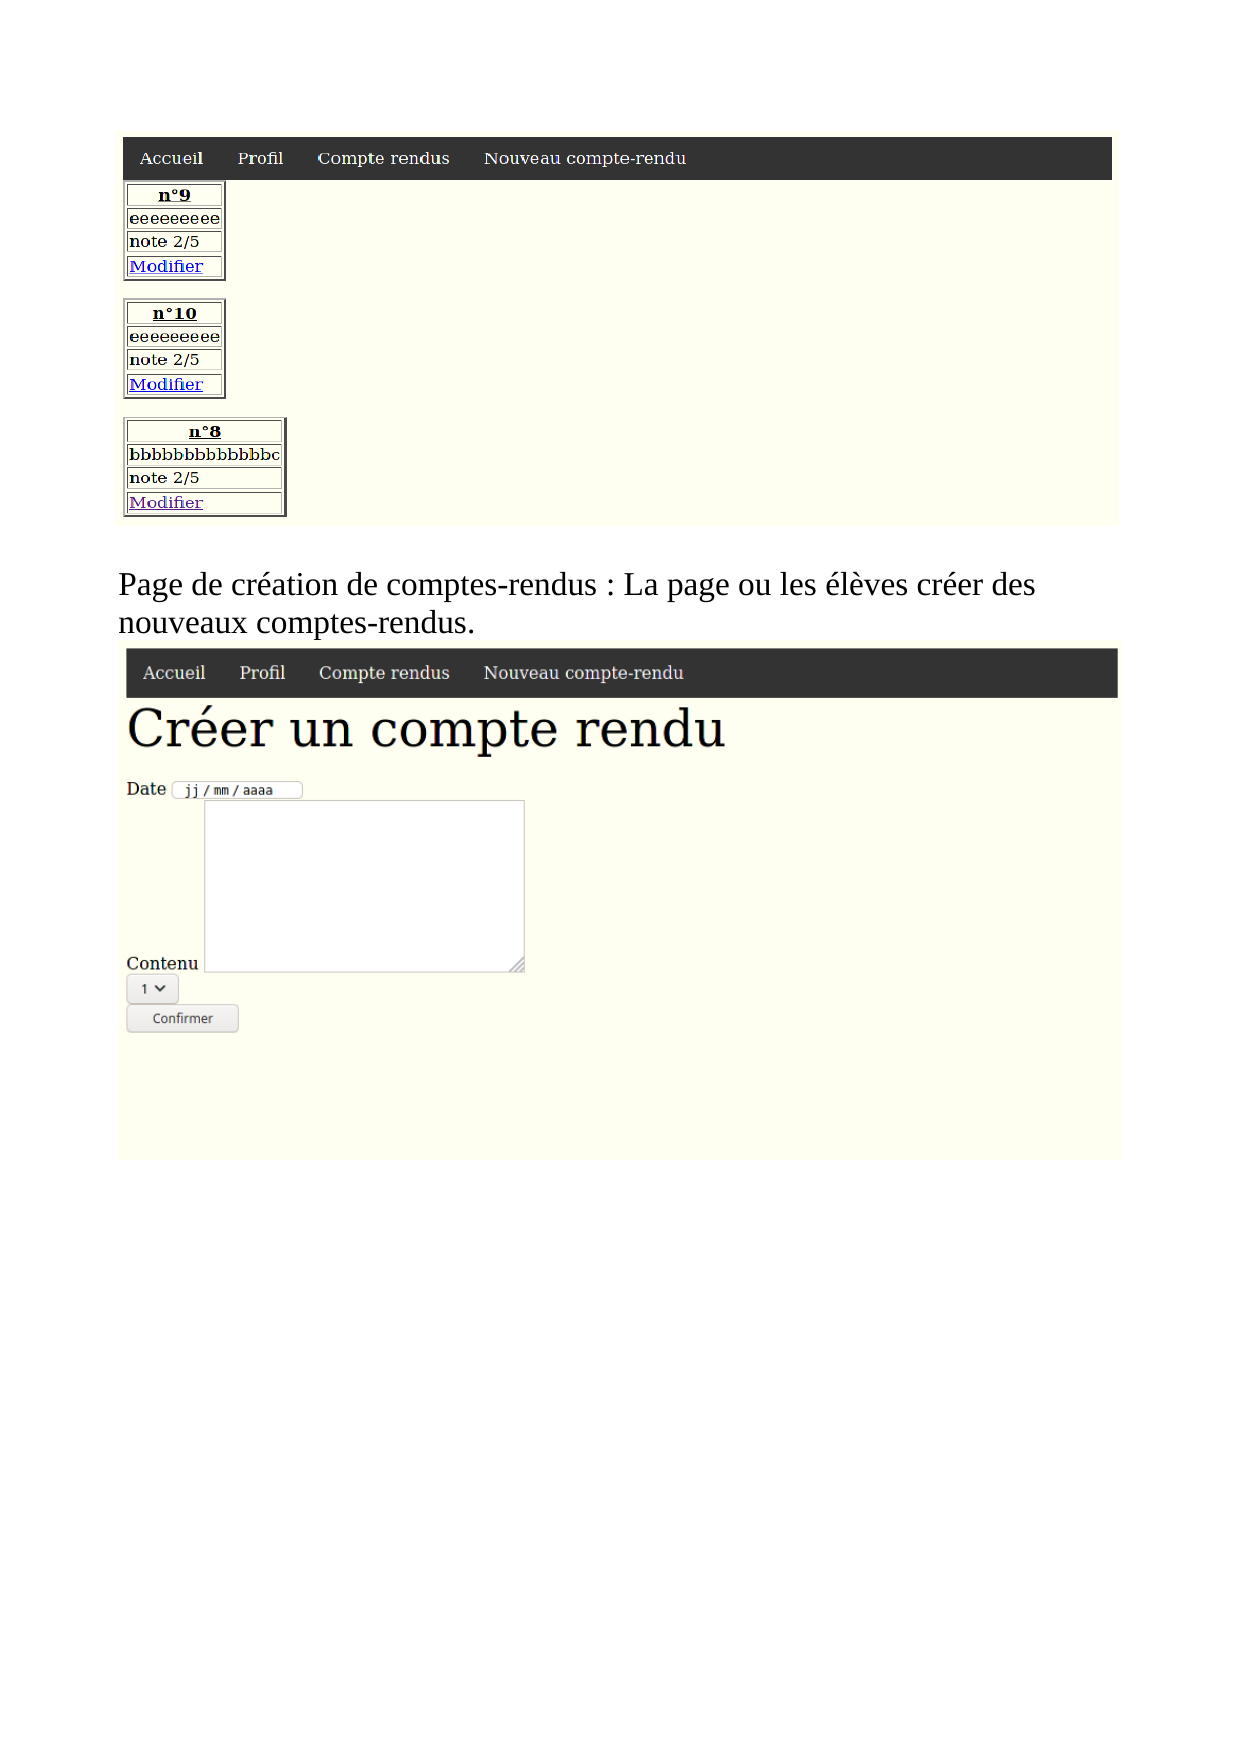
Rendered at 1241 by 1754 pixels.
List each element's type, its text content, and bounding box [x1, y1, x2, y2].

text Page de création de comptes-rendus : La page ou les élèves créer des nouveaux comptes-rendus. [118, 564, 1122, 640]
picture [115, 131, 1119, 526]
picture [118, 640, 1123, 1160]
